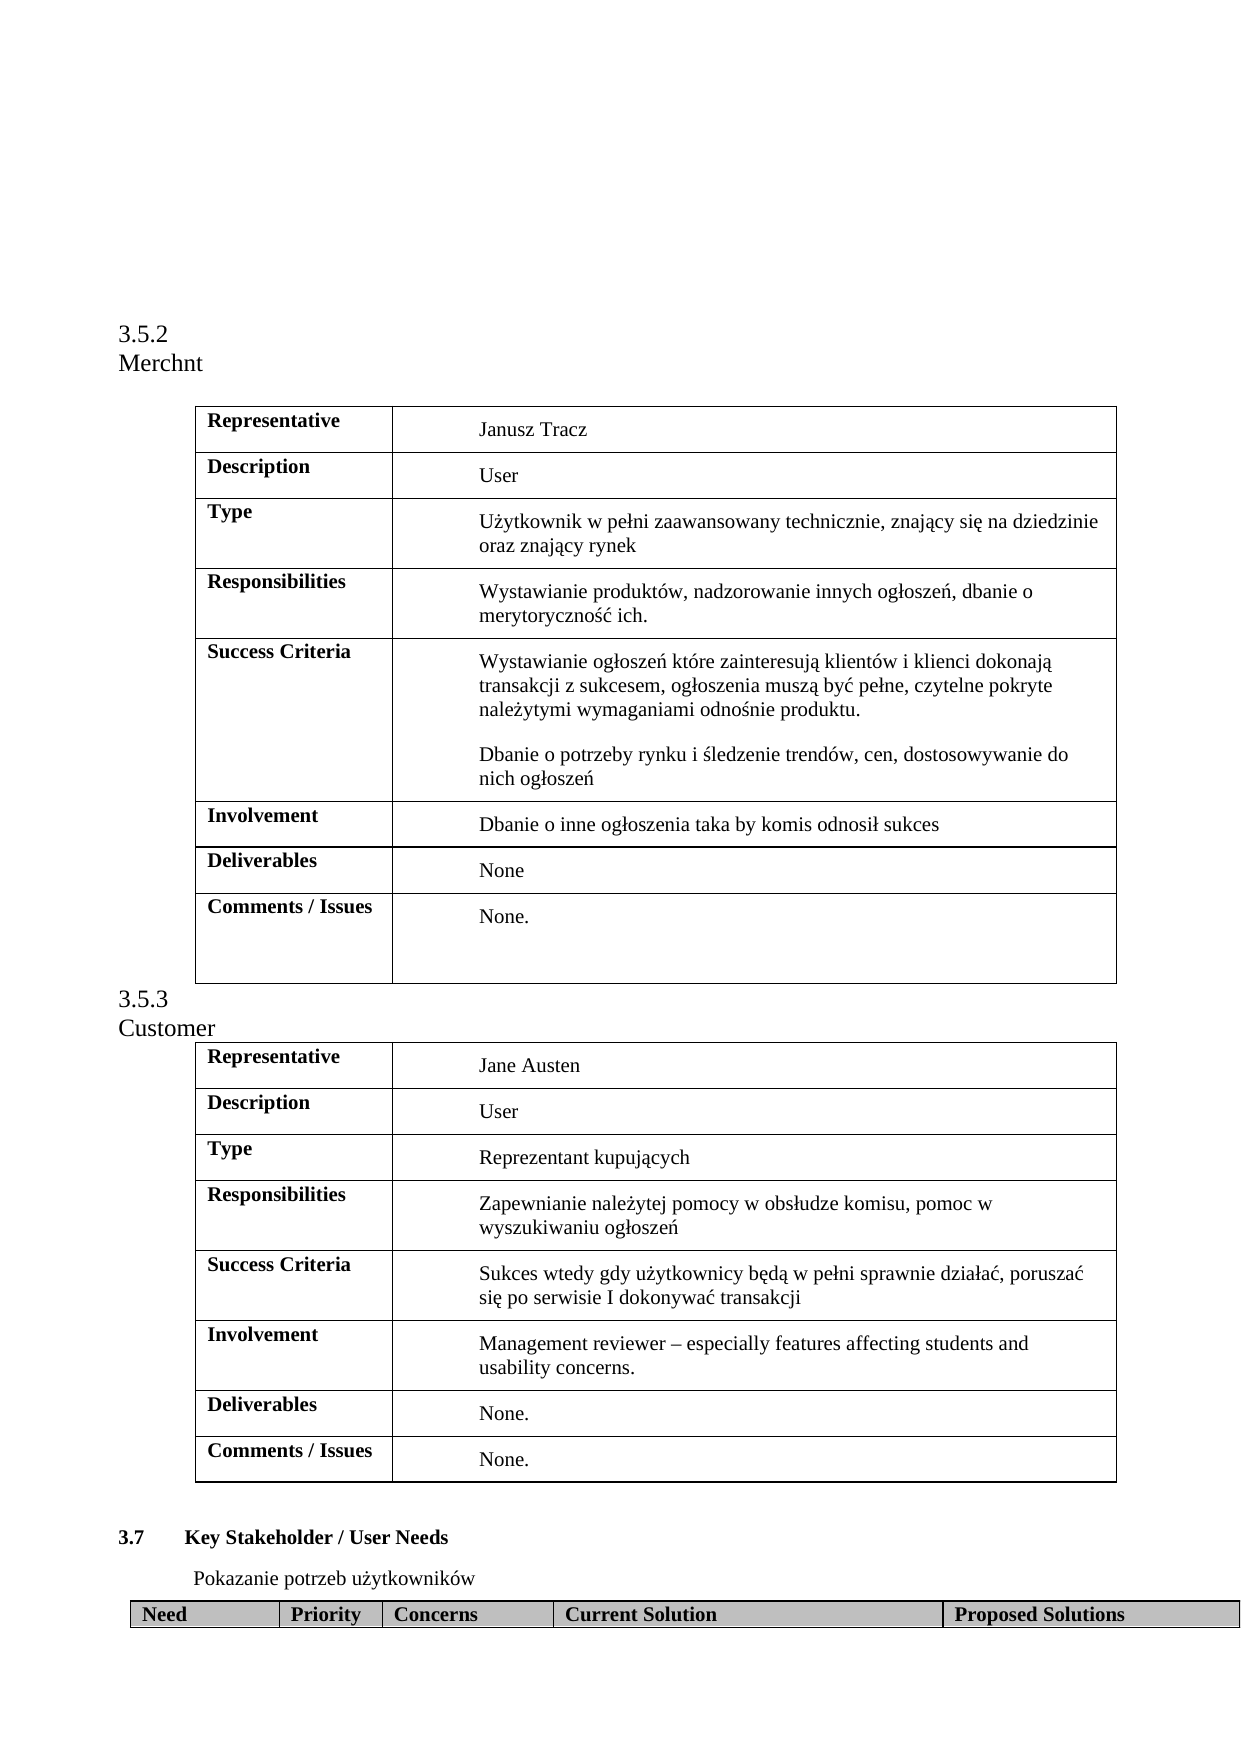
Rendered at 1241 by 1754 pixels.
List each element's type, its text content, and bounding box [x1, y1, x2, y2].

table_cell Użytkownik w pełni zaawansowany technicznie, znający się na dziedzinie oraz znający rynek [393, 499, 1116, 567]
table_header Jane Austen [393, 1043, 1116, 1088]
table_cell [196, 938, 392, 983]
table_cell Involvement [196, 802, 392, 846]
table_cell Comments / Issues [196, 894, 392, 938]
table_cell None [393, 848, 1116, 892]
table_cell [393, 938, 1116, 983]
table_header Representative [196, 1043, 392, 1088]
table_cell Wystawianie ogłoszeń które zainteresują klientów i klienci dokonają transakcji z sukcesem, ogłoszenia muszą być pełne, czytelne pokryte należytymi wymaganiami odnośnie produktu. Dbanie o potrzeby rynku i śledzenie trendów, cen, dostosowywanie do nich ogłoszeń [393, 639, 1116, 801]
table_cell Description [196, 453, 392, 497]
table_cell Comments / Issues [196, 1437, 392, 1481]
table_cell Responsibilities [196, 569, 392, 637]
table_cell None. [393, 1437, 1116, 1481]
table_cell Deliverables [196, 848, 392, 892]
table_header Priority [280, 1602, 382, 1626]
table_cell User [393, 1089, 1116, 1134]
table_header Representative [196, 407, 392, 452]
table_cell None. [393, 1391, 1116, 1436]
table_cell Sukces wtedy gdy użytkownicy będą w pełni sprawnie działać, poruszać się po serwisie I dokonywać transakcji [393, 1251, 1116, 1319]
table_header Proposed Solutions [944, 1602, 1239, 1626]
table_cell None. [393, 894, 1116, 938]
table_cell Zapewnianie należytej pomocy w obsłudze komisu, pomoc w wyszukiwaniu ogłoszeń [393, 1181, 1116, 1249]
table_cell Wystawianie produktów, nadzorowanie innych ogłoszeń, dbanie o merytoryczność ich. [393, 569, 1116, 637]
table_header Need [131, 1602, 279, 1626]
table_cell User [393, 453, 1116, 497]
table_cell Involvement [196, 1321, 392, 1389]
text Customer [118, 1013, 1122, 1042]
table_cell Description [196, 1089, 392, 1134]
table_cell Dbanie o inne ogłoszenia taka by komis odnosił sukces [393, 802, 1116, 846]
table_cell Responsibilities [196, 1181, 392, 1249]
table_cell Reprezentant kupujących [393, 1135, 1116, 1179]
table_cell Success Criteria [196, 1251, 392, 1319]
text Pokazanie potrzeb użytkowników [193, 1565, 1122, 1589]
table_header Concerns [383, 1602, 553, 1626]
table_header Janusz Tracz [393, 407, 1116, 452]
text 3.5.3 [118, 984, 1122, 1013]
table_cell Type [196, 499, 392, 567]
subtitle 3.7 Key Stakeholder / User Needs [118, 1524, 1122, 1549]
text 3.5.2 [118, 319, 1122, 348]
table_cell Deliverables [196, 1391, 392, 1436]
table_header Current Solution [554, 1602, 942, 1626]
table_cell Type [196, 1135, 392, 1179]
text Merchnt [118, 348, 1122, 377]
table_cell Success Criteria [196, 639, 392, 801]
table_cell Management reviewer – especially features affecting students and usability concerns. [393, 1321, 1116, 1389]
